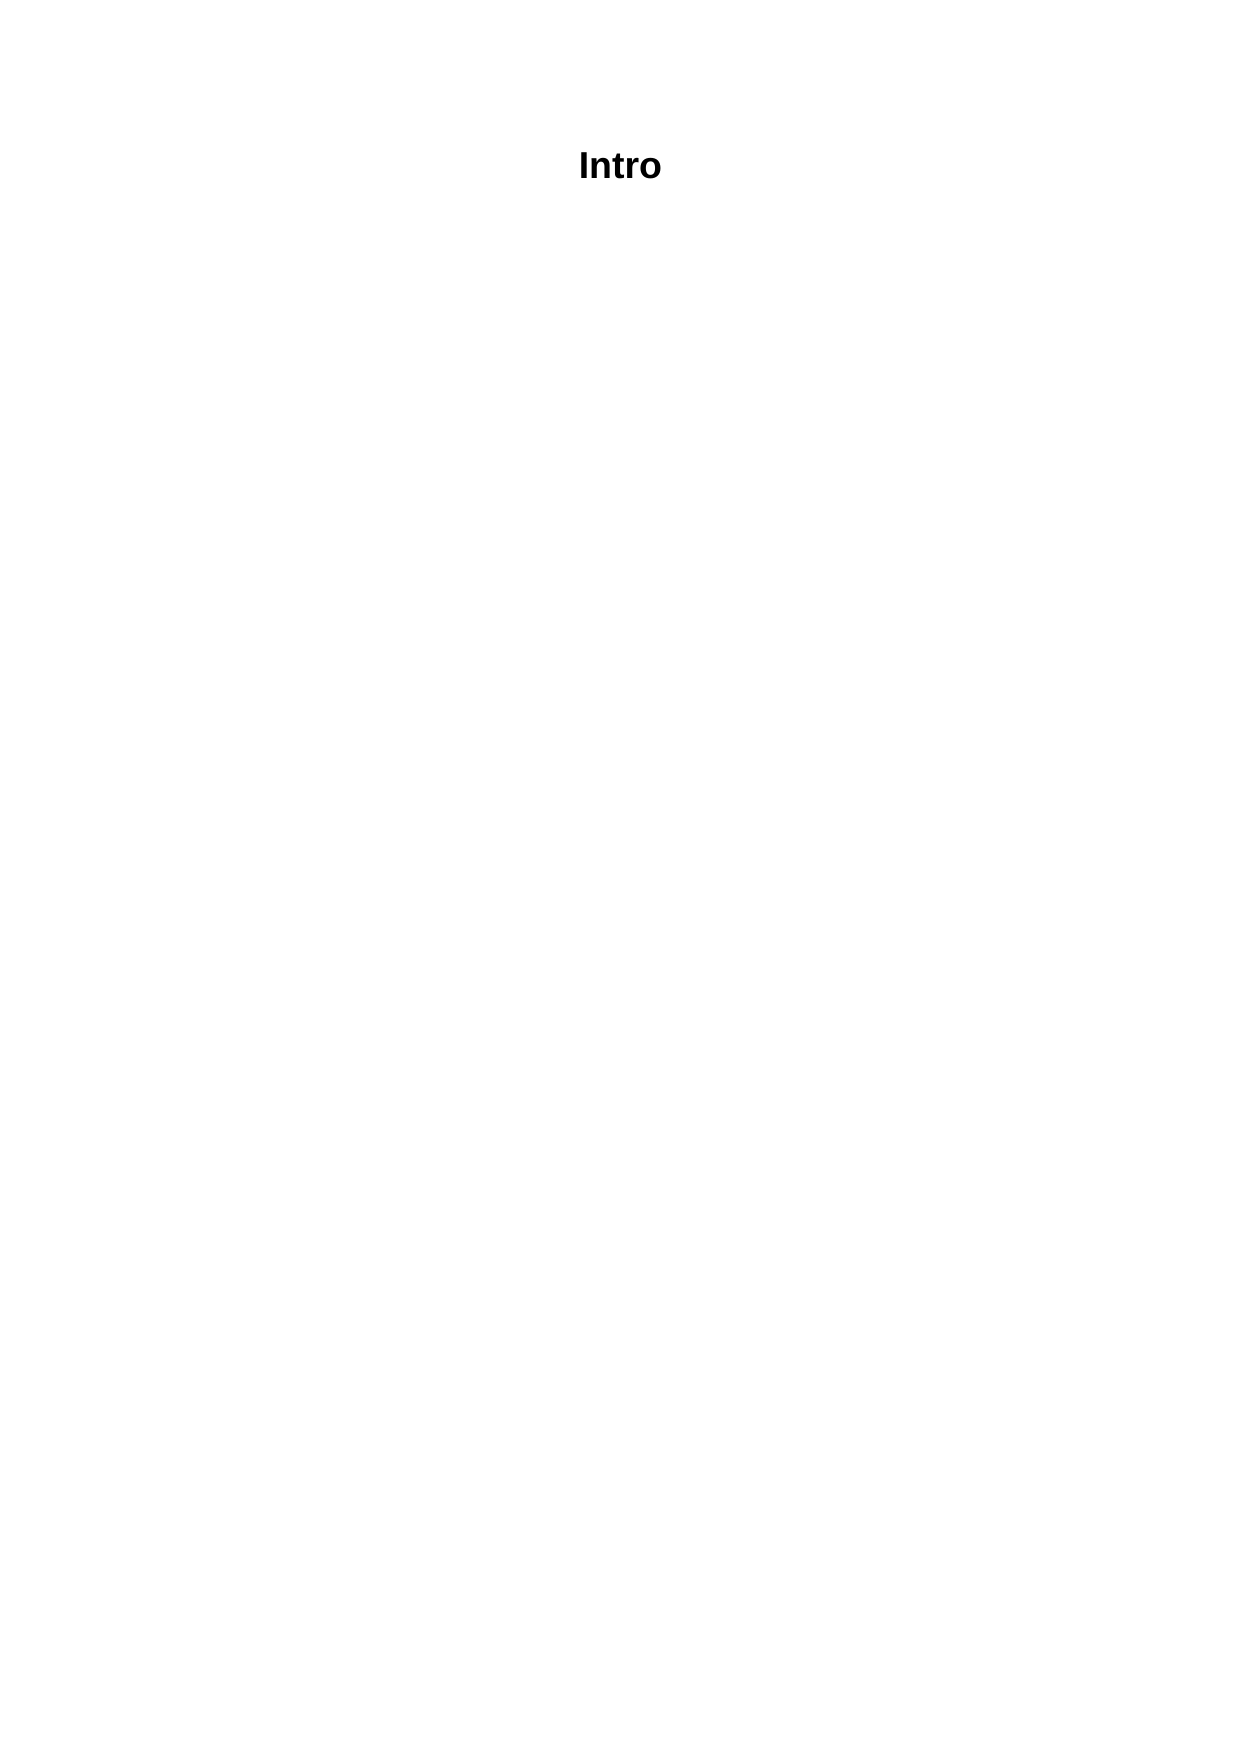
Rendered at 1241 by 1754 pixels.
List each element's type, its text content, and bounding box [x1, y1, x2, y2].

subtitle Intro [118, 143, 1122, 186]
